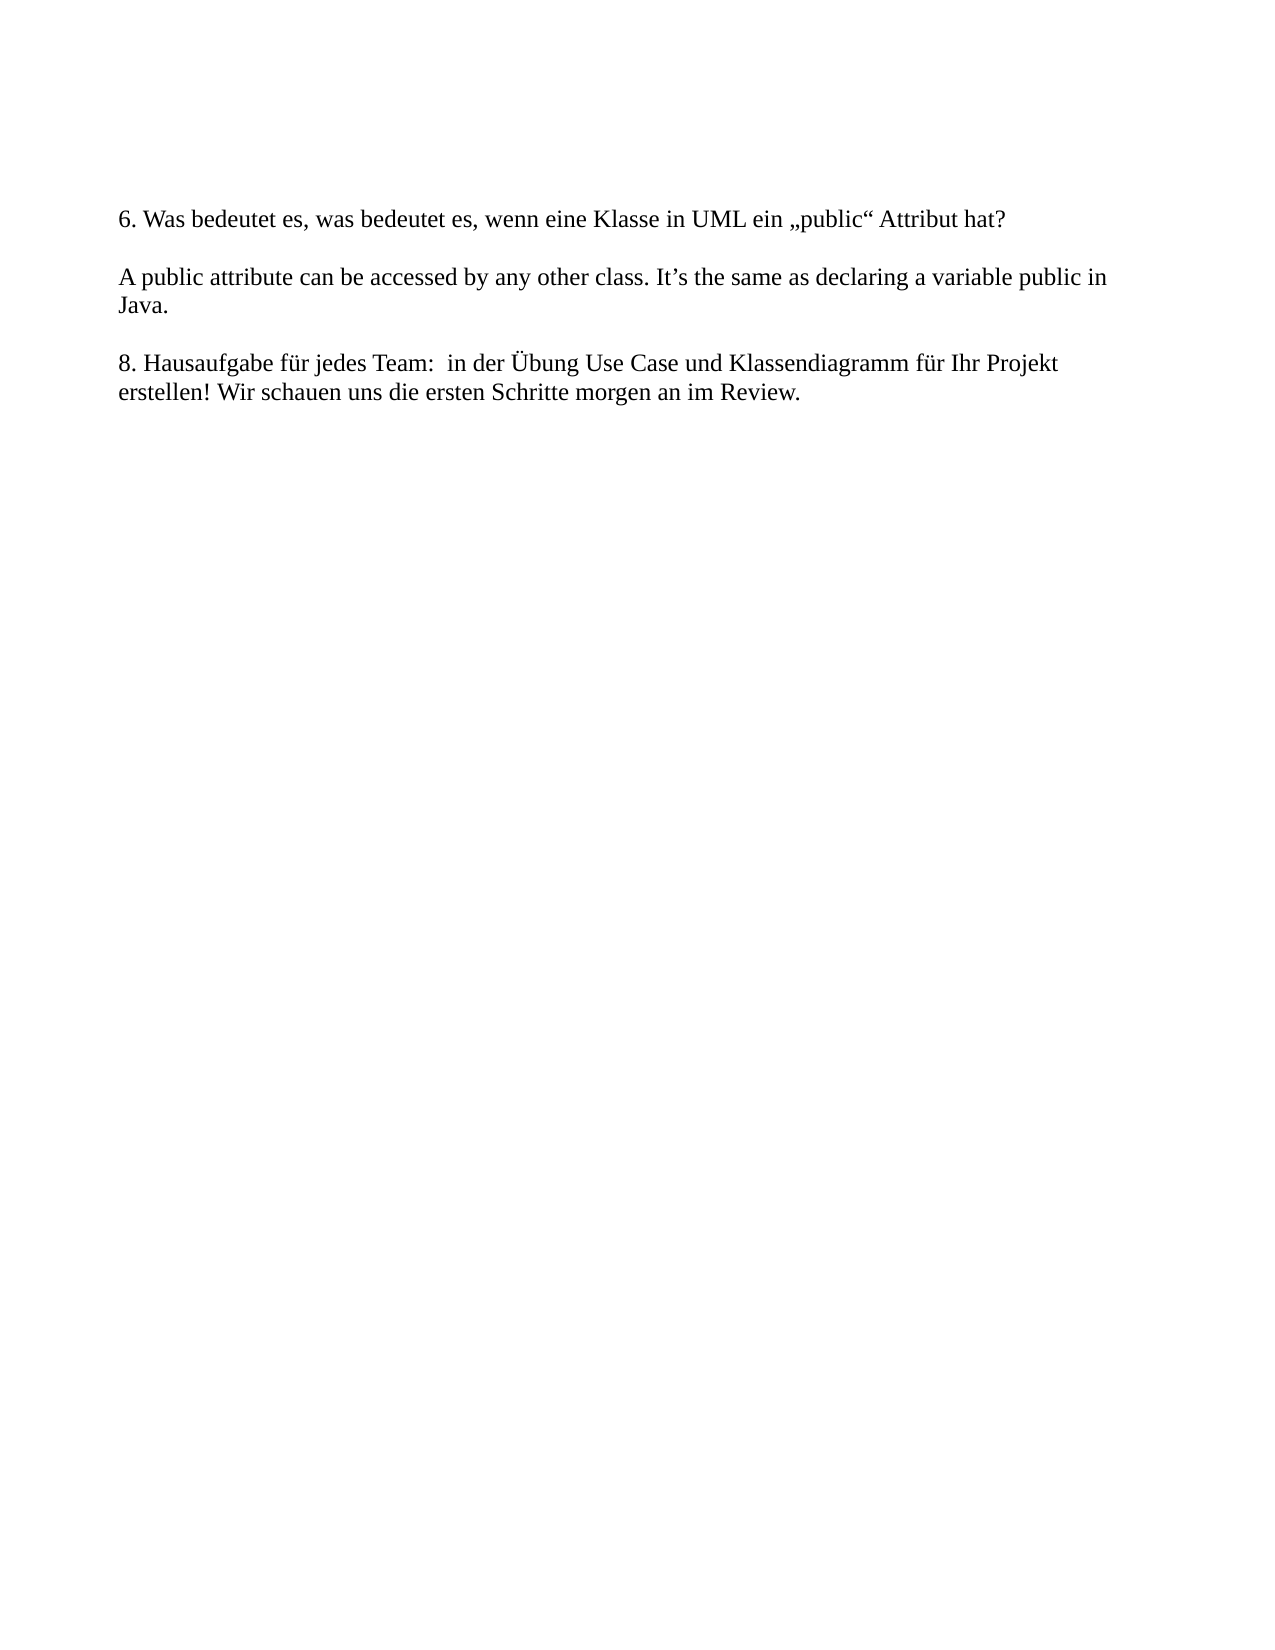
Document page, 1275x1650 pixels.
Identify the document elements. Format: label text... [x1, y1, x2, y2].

text 8. Hausaufgabe für jedes Team: in der Übung Use Case und Klassendiagramm für Ihr Projekt erstellen! Wir schauen uns die ersten Schritte morgen an im Review. [118, 348, 1157, 406]
text 6. Was bedeutet es, was bedeutet es, wenn eine Klasse in UML ein „public“ Attribut hat? [118, 204, 1157, 233]
text A public attribute can be accessed by any other class. It’s the same as declaring a variable public in Java. [118, 262, 1157, 319]
